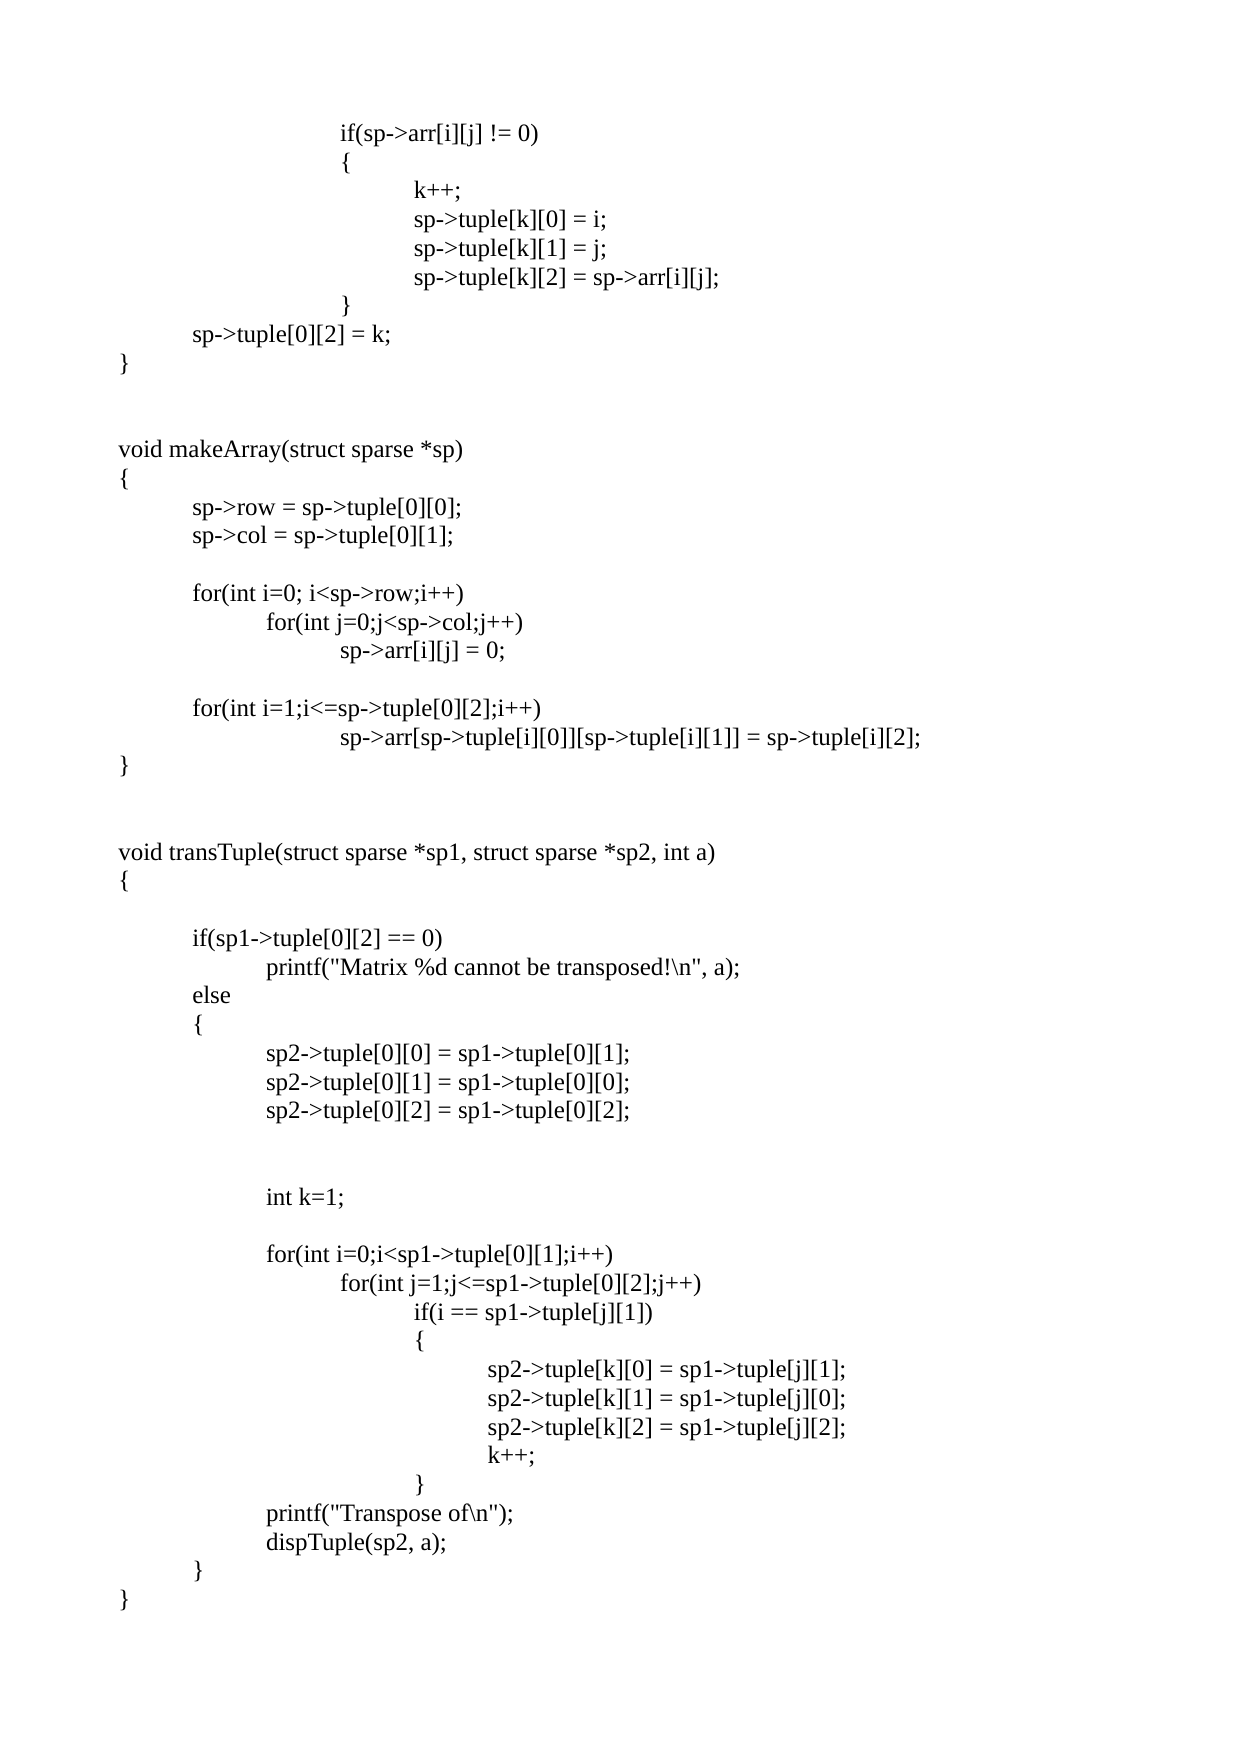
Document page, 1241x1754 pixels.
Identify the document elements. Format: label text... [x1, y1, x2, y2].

text else [118, 981, 1122, 1009]
text k++; [118, 176, 1122, 204]
text } [118, 751, 1122, 779]
text if(sp1->tuple[0][2] == 0) [118, 923, 1122, 952]
text { [118, 147, 1122, 176]
text for(int j=1;j<=sp1->tuple[0][2];j++) [118, 1268, 1122, 1297]
text sp->tuple[k][2] = sp->arr[i][j]; [118, 262, 1122, 291]
text if(i == sp1->tuple[j][1]) [118, 1297, 1122, 1326]
text sp->arr[i][j] = 0; [118, 636, 1122, 664]
text if(sp->arr[i][j] != 0) [118, 118, 1122, 147]
text sp->col = sp->tuple[0][1]; [118, 521, 1122, 549]
text for(int j=0;j<sp->col;j++) [118, 607, 1122, 636]
text void makeArray(struct sparse *sp) [118, 434, 1122, 463]
text sp->arr[sp->tuple[i][0]][sp->tuple[i][1]] = sp->tuple[i][2]; [118, 722, 1122, 751]
text } [118, 291, 1122, 319]
text k++; [118, 1441, 1122, 1469]
text } [118, 348, 1122, 377]
text sp2->tuple[k][0] = sp1->tuple[j][1]; [118, 1354, 1122, 1383]
text { [118, 1009, 1122, 1038]
text sp2->tuple[0][1] = sp1->tuple[0][0]; [118, 1067, 1122, 1096]
text sp->tuple[0][2] = k; [118, 319, 1122, 348]
text for(int i=0;i<sp1->tuple[0][1];i++) [118, 1239, 1122, 1268]
text sp2->tuple[0][2] = sp1->tuple[0][2]; [118, 1096, 1122, 1124]
text sp->tuple[k][0] = i; [118, 204, 1122, 233]
text for(int i=1;i<=sp->tuple[0][2];i++) [118, 693, 1122, 722]
text dispTuple(sp2, a); [118, 1527, 1122, 1556]
text sp->tuple[k][1] = j; [118, 233, 1122, 262]
text printf("Matrix %d cannot be transposed!\n", a); [118, 952, 1122, 981]
text } [118, 1469, 1122, 1498]
text { [118, 866, 1122, 894]
text void transTuple(struct sparse *sp1, struct sparse *sp2, int a) [118, 837, 1122, 866]
text sp2->tuple[k][2] = sp1->tuple[j][2]; [118, 1412, 1122, 1441]
text sp2->tuple[0][0] = sp1->tuple[0][1]; [118, 1038, 1122, 1067]
text { [118, 1326, 1122, 1354]
text sp2->tuple[k][1] = sp1->tuple[j][0]; [118, 1383, 1122, 1412]
text } [118, 1584, 1122, 1613]
text printf("Transpose of\n"); [118, 1498, 1122, 1527]
text } [118, 1556, 1122, 1584]
text { [118, 463, 1122, 492]
text int k=1; [118, 1182, 1122, 1211]
text sp->row = sp->tuple[0][0]; [118, 492, 1122, 521]
text for(int i=0; i<sp->row;i++) [118, 578, 1122, 607]
